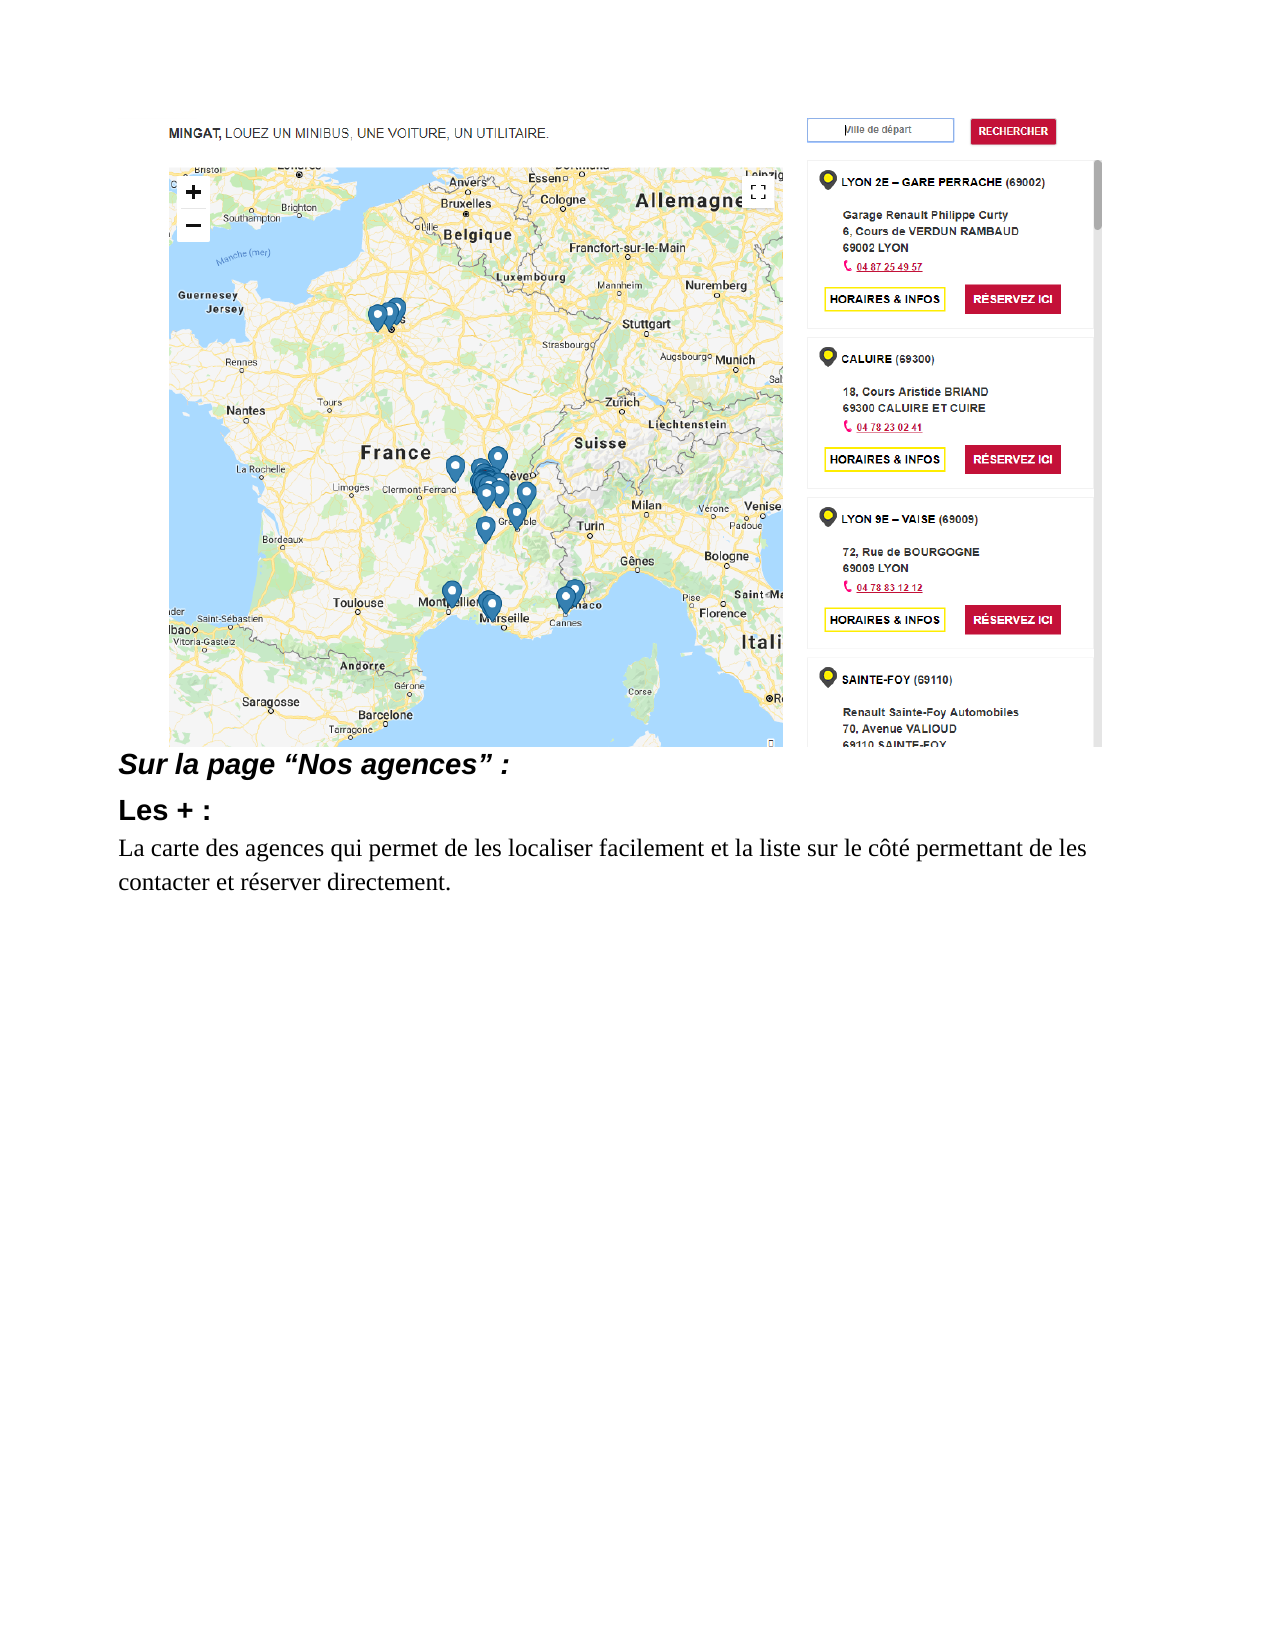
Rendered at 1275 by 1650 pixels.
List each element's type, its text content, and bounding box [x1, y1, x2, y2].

text La carte des agences qui permet de les localiser facilement et la liste sur le côté permettant de les contacter et réserver directement. [118, 833, 1157, 896]
subtitle Sur la page “Nos agences” : [118, 747, 1157, 781]
subtitle Les + : [118, 793, 1157, 827]
